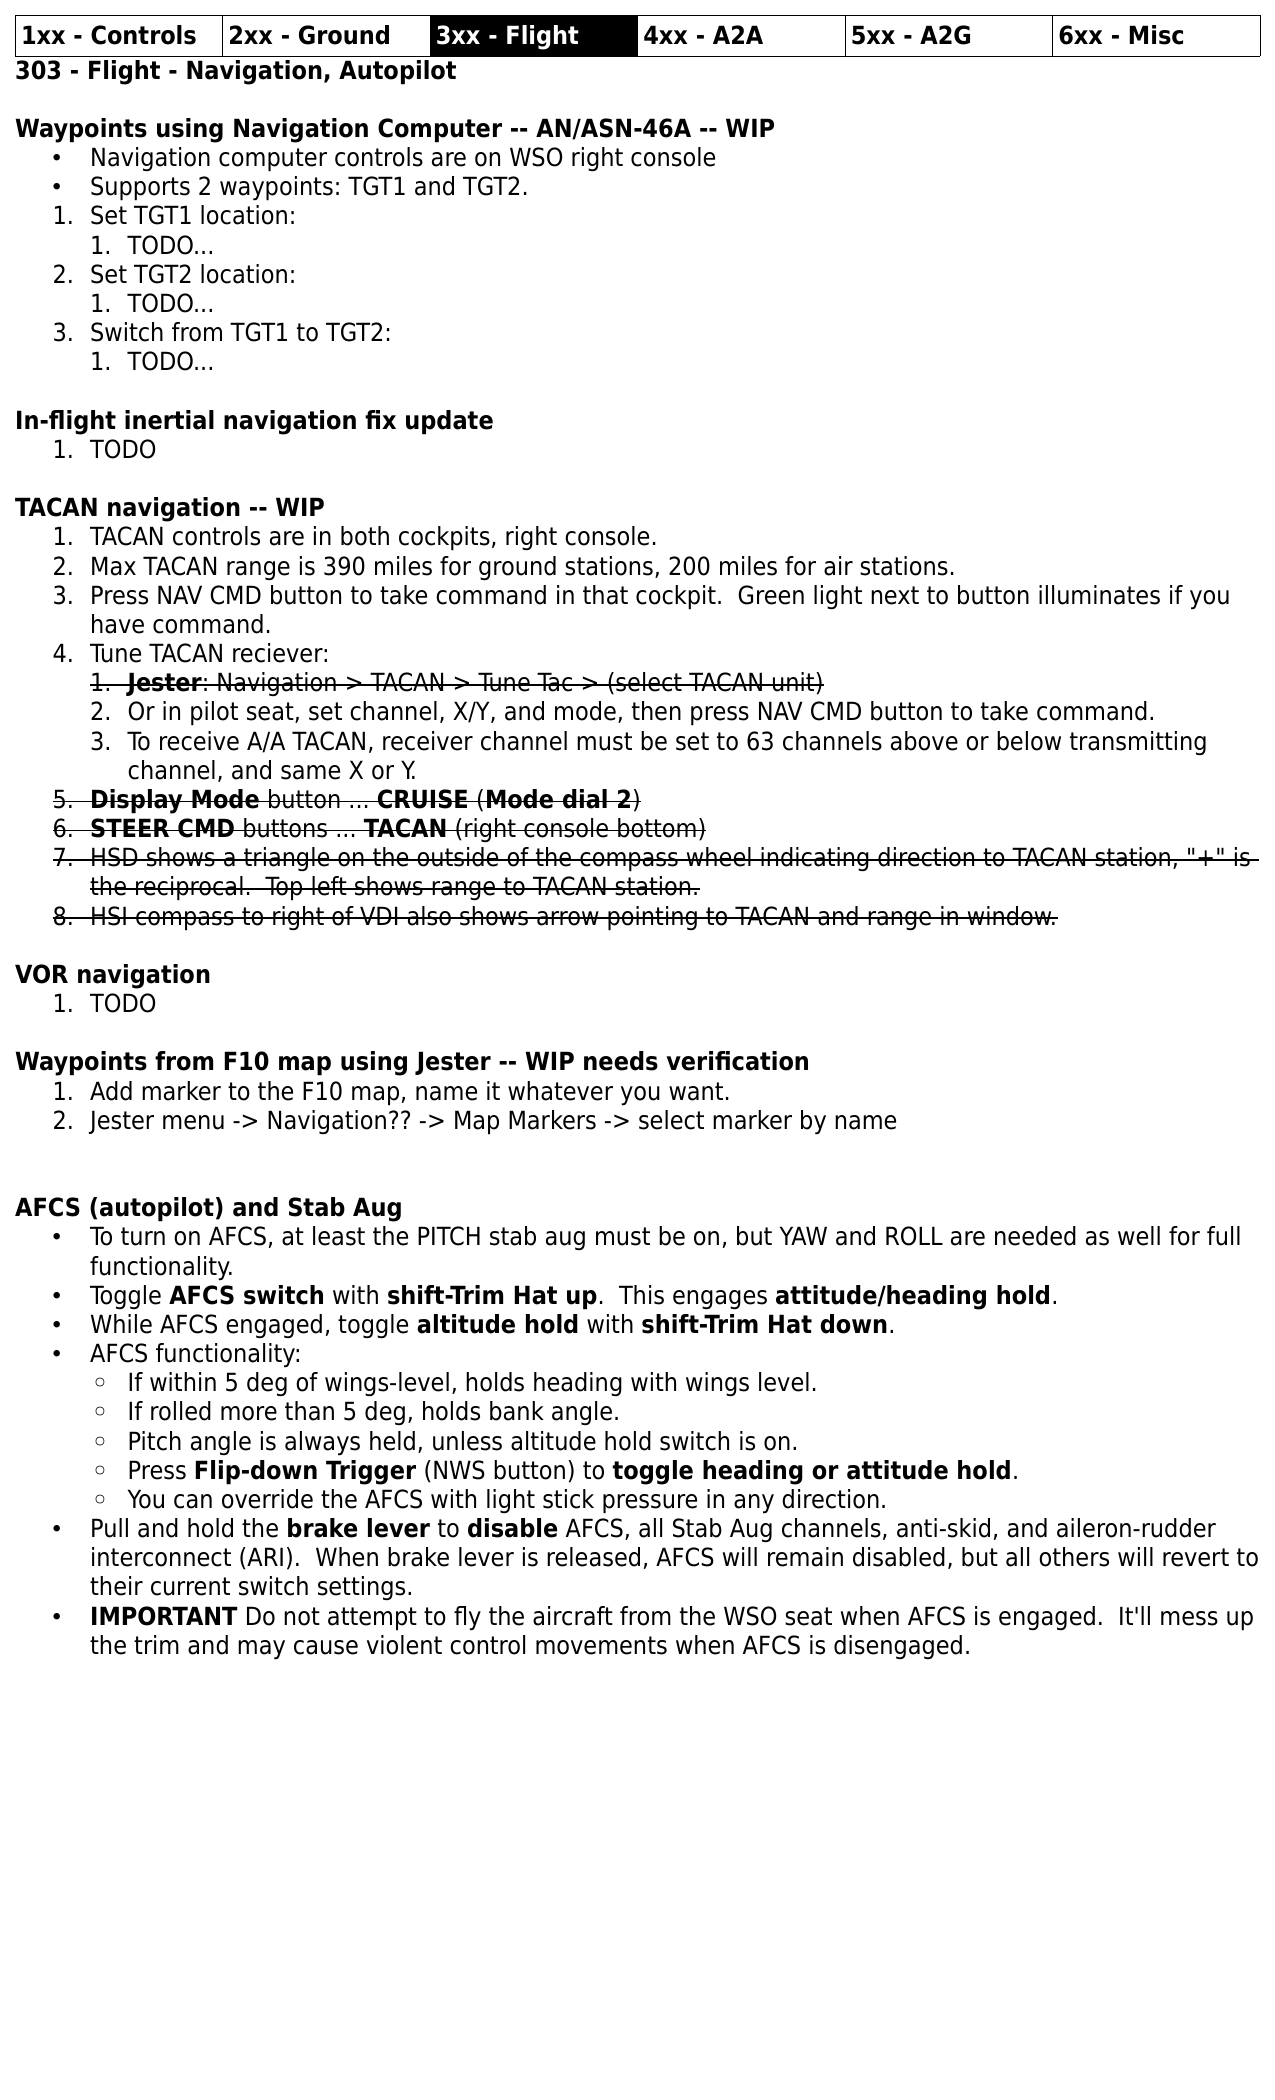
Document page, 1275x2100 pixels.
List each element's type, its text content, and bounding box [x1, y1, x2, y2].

list To turn on AFCS, at least the PITCH stab aug must be on, but YAW and ROLL are needed as well for full functionality. [52, 1222, 1260, 1281]
list Tune TACAN reciever: [52, 639, 1260, 668]
table_header 6xx - Misc [1053, 16, 1260, 56]
table_header 2xx - Ground [223, 16, 430, 56]
list HSD shows a triangle on the outside of the compass wheel indicating direction to TACAN station, "+" is the reciprocal. Top left shows range to TACAN station. [52, 843, 1260, 902]
text Waypoints using Navigation Computer -- AN/ASN-46A -- WIP [15, 114, 1260, 143]
list Pitch angle is always held, unless altitude hold switch is on. [90, 1427, 1260, 1456]
table_header 3xx - Flight [431, 16, 637, 56]
list You can override the AFCS with light stick pressure in any direction. [90, 1485, 1260, 1514]
table_header 5xx - A2G [846, 16, 1052, 56]
list TODO... [90, 289, 1260, 318]
list Jester menu -> Navigation?? -> Map Markers -> select marker by name [52, 1106, 1260, 1135]
list TODO [52, 989, 1260, 1018]
table_header 1xx - Controls [16, 16, 222, 56]
list Toggle AFCS switch with shift-Trim Hat up. This engages attitude/heading hold. [52, 1281, 1260, 1310]
text TACAN navigation -- WIP [15, 493, 1260, 522]
text Waypoints from F10 map using Jester -- WIP needs verification [15, 1047, 1260, 1077]
list Or in pilot seat, set channel, X/Y, and mode, then press NAV CMD button to take command. [90, 697, 1260, 727]
list Add marker to the F10 map, name it whatever you want. [52, 1077, 1260, 1106]
list Press NAV CMD button to take command in that cockpit. Green light next to button illuminates if you have command. [52, 581, 1260, 639]
list IMPORTANT Do not attempt to fly the aircraft from the WSO seat when AFCS is engaged. It'll mess up the trim and may cause violent control movements when AFCS is disengaged. [52, 1602, 1260, 1660]
list Switch from TGT1 to TGT2: [52, 318, 1260, 347]
list Display Mode button ... CRUISE (Mode dial 2) [52, 785, 1260, 814]
text VOR navigation [15, 960, 1260, 989]
list To receive A/A TACAN, receiver channel must be set to 63 channels above or below transmitting channel, and same X or Y. [90, 727, 1260, 785]
list Pull and hold the brake lever to disable AFCS, all Stab Aug channels, anti-skid, and aileron-rudder interconnect (ARI). When brake lever is released, AFCS will remain disabled, but all others will revert to their current switch settings. [52, 1514, 1260, 1602]
list TACAN controls are in both cockpits, right console. [52, 522, 1260, 552]
list HSI compass to right of VDI also shows arrow pointing to TACAN and range in window. [52, 902, 1260, 931]
list TODO... [90, 347, 1260, 377]
list TODO [52, 435, 1260, 464]
list Set TGT1 location: [52, 202, 1260, 231]
list Navigation computer controls are on WSO right console [52, 143, 1260, 172]
list Set TGT2 location: [52, 260, 1260, 289]
table_header 4xx - A2A [638, 16, 845, 56]
list TODO... [90, 231, 1260, 260]
list If rolled more than 5 deg, holds bank angle. [90, 1397, 1260, 1427]
list Max TACAN range is 390 miles for ground stations, 200 miles for air stations. [52, 552, 1260, 581]
list If within 5 deg of wings-level, holds heading with wings level. [90, 1368, 1260, 1397]
list AFCS functionality: [52, 1339, 1260, 1368]
list Supports 2 waypoints: TGT1 and TGT2. [52, 172, 1260, 202]
list While AFCS engaged, toggle altitude hold with shift-Trim Hat down. [52, 1310, 1260, 1339]
text AFCS (autopilot) and Stab Aug [15, 1193, 1260, 1222]
text In-flight inertial navigation fix update [15, 406, 1260, 435]
text 303 - Flight - Navigation, Autopilot [15, 57, 1260, 85]
list Press Flip-down Trigger (NWS button) to toggle heading or attitude hold. [90, 1456, 1260, 1485]
list Jester: Navigation > TACAN > Tune Tac > (select TACAN unit) [90, 668, 1260, 697]
list STEER CMD buttons ... TACAN (right console bottom) [52, 814, 1260, 843]
